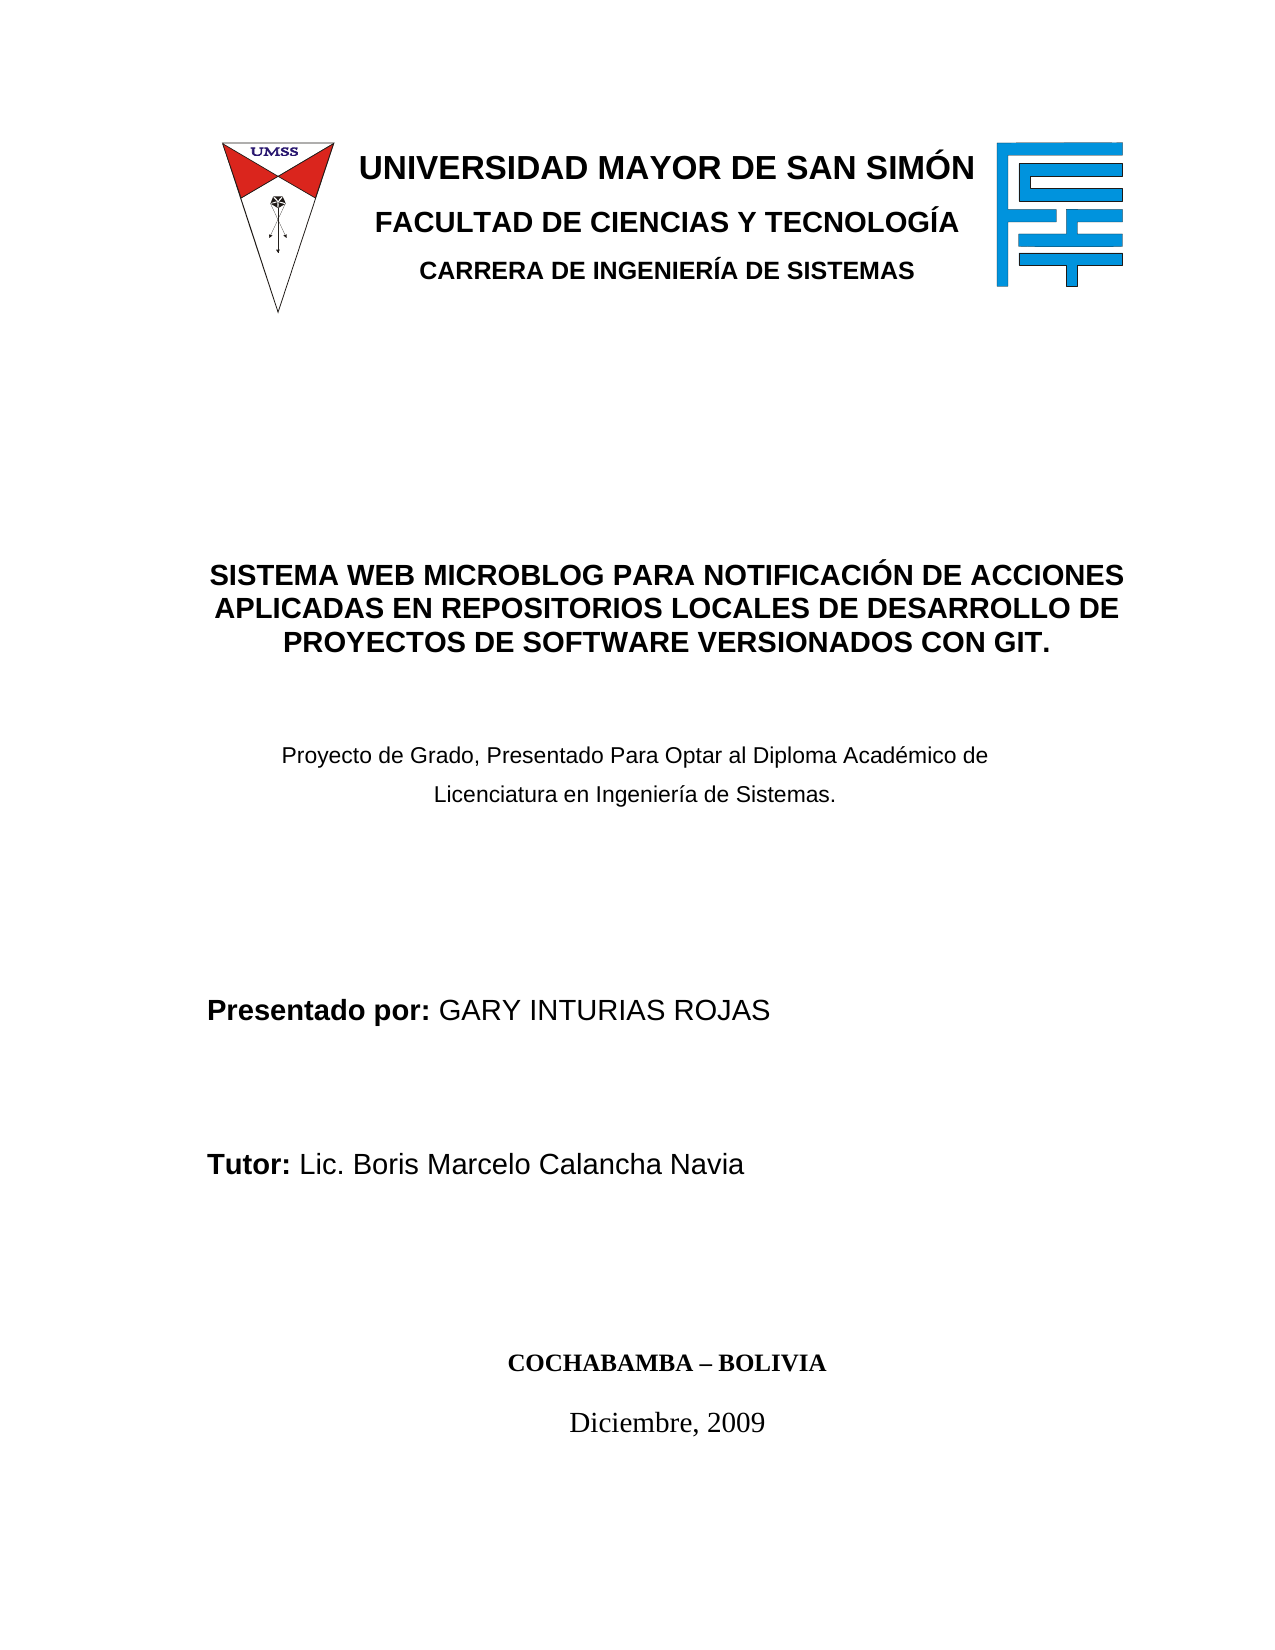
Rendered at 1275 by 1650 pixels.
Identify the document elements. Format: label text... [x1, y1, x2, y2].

title Diciembre, 2009 [207, 1406, 1127, 1439]
title COCHABAMBA – BOLIVIA [207, 1348, 1127, 1377]
title UNIVERSIDAD MAYOR DE SAN SIMÓN [338, 148, 994, 186]
title Tutor: Lic. Boris Marcelo Calancha Navia [207, 1147, 1127, 1180]
title Proyecto de Grado, Presentado Para Optar al Diploma Académico de Licenciatura en Ingeniería de Sistemas. [281, 742, 989, 808]
title CARRERA DE INGENIERÍA DE SISTEMAS [338, 256, 994, 284]
title FACULTAD DE CIENCIAS Y TECNOLOGÍA [338, 205, 994, 239]
title Presentado por: GARY INTURIAS ROJAS [207, 993, 1127, 1027]
text SISTEMA WEB MICROBLOG PARA NOTIFICACIÓN DE ACCIONES APLICADAS EN REPOSITORIOS LOCALES DE DESARROLLO DE PROYECTOS DE SOFTWARE VERSIONADOS CON GIT. [207, 557, 1127, 658]
